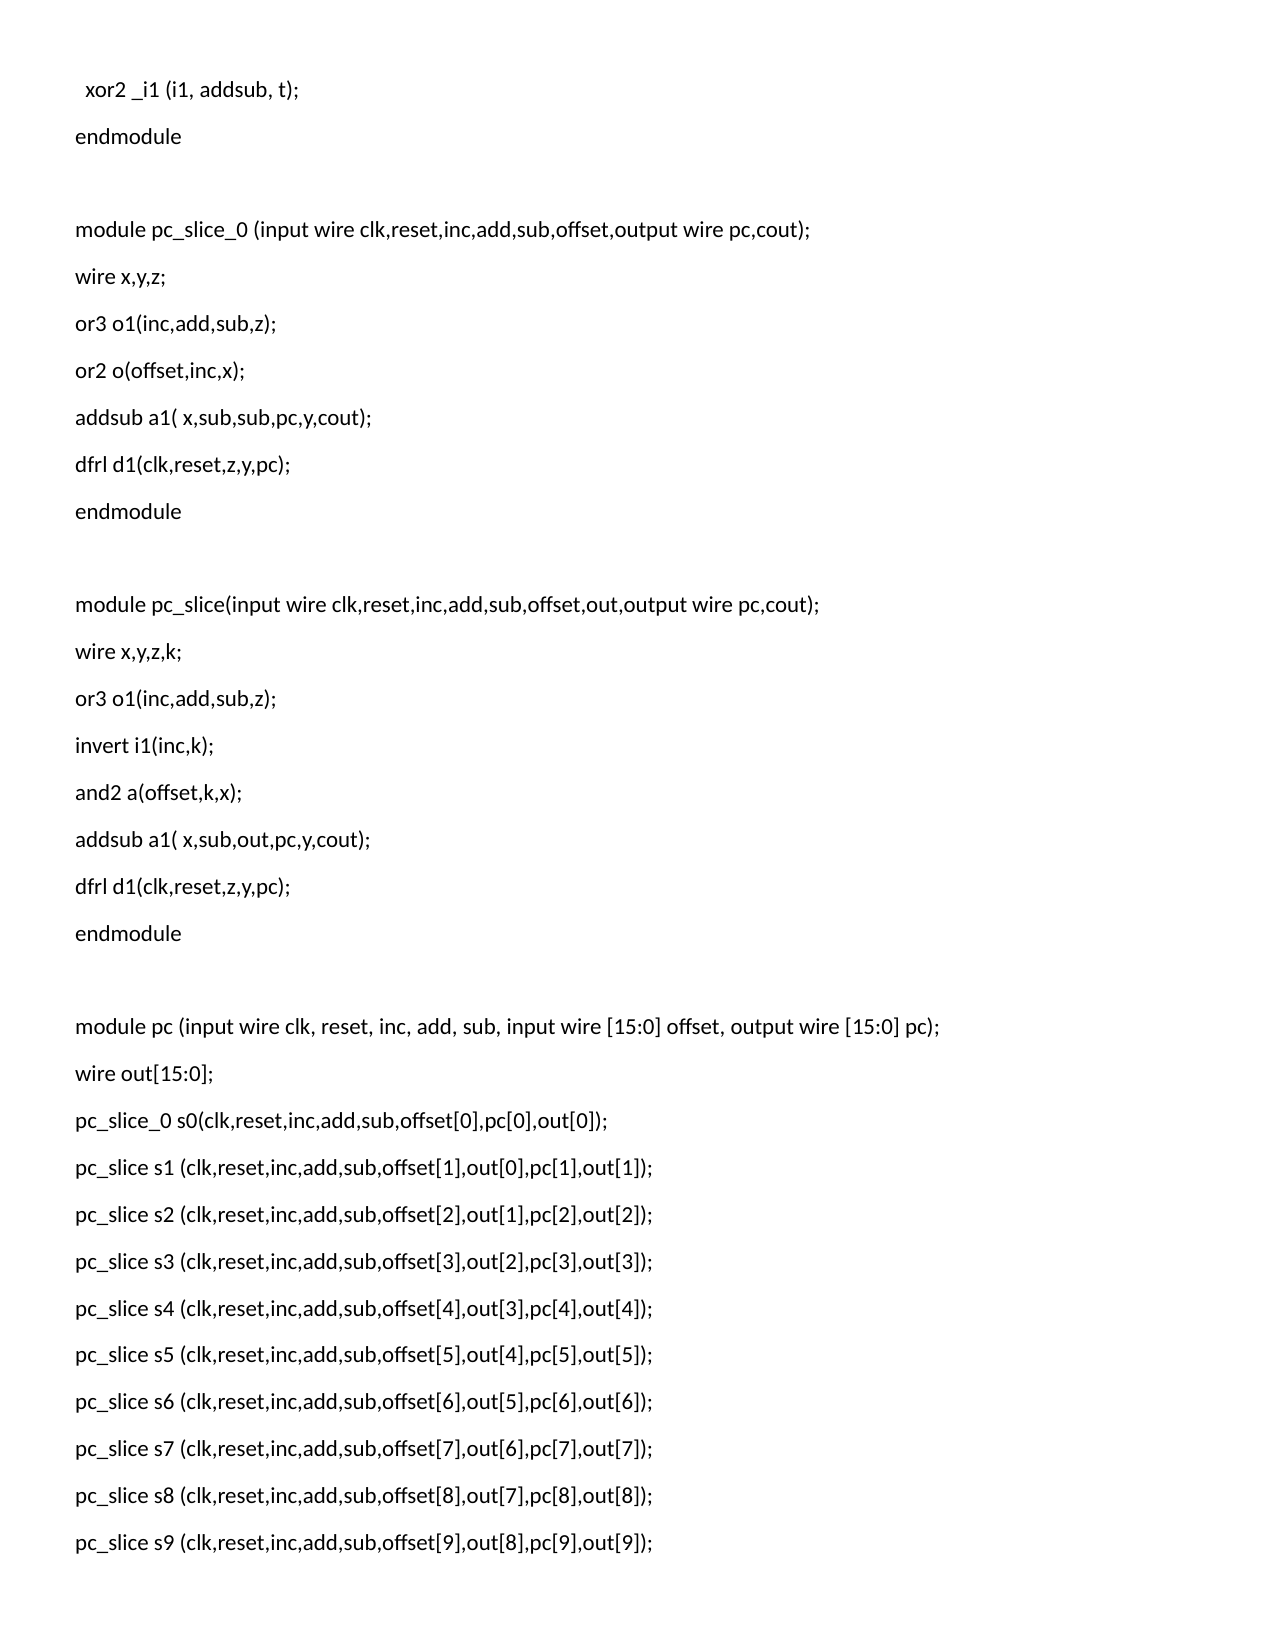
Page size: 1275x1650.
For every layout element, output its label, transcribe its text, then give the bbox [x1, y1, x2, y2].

text pc_slice s8 (clk,reset,inc,add,sub,offset[8],out[7],pc[8],out[8]); [75, 1481, 1200, 1509]
text pc_slice_0 s0(clk,reset,inc,add,sub,offset[0],pc[0],out[0]); [75, 1106, 1200, 1134]
text pc_slice s7 (clk,reset,inc,add,sub,offset[7],out[6],pc[7],out[7]); [75, 1434, 1200, 1462]
text endmodule [75, 919, 1200, 947]
text or3 o1(inc,add,sub,z); [75, 309, 1200, 337]
text pc_slice s9 (clk,reset,inc,add,sub,offset[9],out[8],pc[9],out[9]); [75, 1528, 1200, 1556]
text and2 a(offset,k,x); [75, 778, 1200, 806]
text endmodule [75, 497, 1200, 525]
text module pc (input wire clk, reset, inc, add, sub, input wire [15:0] offset, output wire [15:0] pc); [75, 1012, 1200, 1041]
text pc_slice s4 (clk,reset,inc,add,sub,offset[4],out[3],pc[4],out[4]); [75, 1294, 1200, 1322]
text dfrl d1(clk,reset,z,y,pc); [75, 450, 1200, 478]
text pc_slice s1 (clk,reset,inc,add,sub,offset[1],out[0],pc[1],out[1]); [75, 1153, 1200, 1181]
text wire x,y,z; [75, 262, 1200, 291]
text wire x,y,z,k; [75, 637, 1200, 666]
text module pc_slice_0 (input wire clk,reset,inc,add,sub,offset,output wire pc,cout); [75, 216, 1200, 244]
text dfrl d1(clk,reset,z,y,pc); [75, 872, 1200, 900]
text wire out[15:0]; [75, 1059, 1200, 1087]
text endmodule [75, 122, 1200, 150]
text addsub a1( x,sub,sub,pc,y,cout); [75, 403, 1200, 431]
text or2 o(offset,inc,x); [75, 356, 1200, 384]
text pc_slice s3 (clk,reset,inc,add,sub,offset[3],out[2],pc[3],out[3]); [75, 1247, 1200, 1275]
text xor2 _i1 (i1, addsub, t); [75, 75, 1200, 103]
text invert i1(inc,k); [75, 731, 1200, 759]
text module pc_slice(input wire clk,reset,inc,add,sub,offset,out,output wire pc,cout); [75, 591, 1200, 619]
text pc_slice s5 (clk,reset,inc,add,sub,offset[5],out[4],pc[5],out[5]); [75, 1341, 1200, 1369]
text addsub a1( x,sub,out,pc,y,cout); [75, 825, 1200, 853]
text pc_slice s6 (clk,reset,inc,add,sub,offset[6],out[5],pc[6],out[6]); [75, 1387, 1200, 1416]
text pc_slice s2 (clk,reset,inc,add,sub,offset[2],out[1],pc[2],out[2]); [75, 1200, 1200, 1228]
text or3 o1(inc,add,sub,z); [75, 684, 1200, 712]
